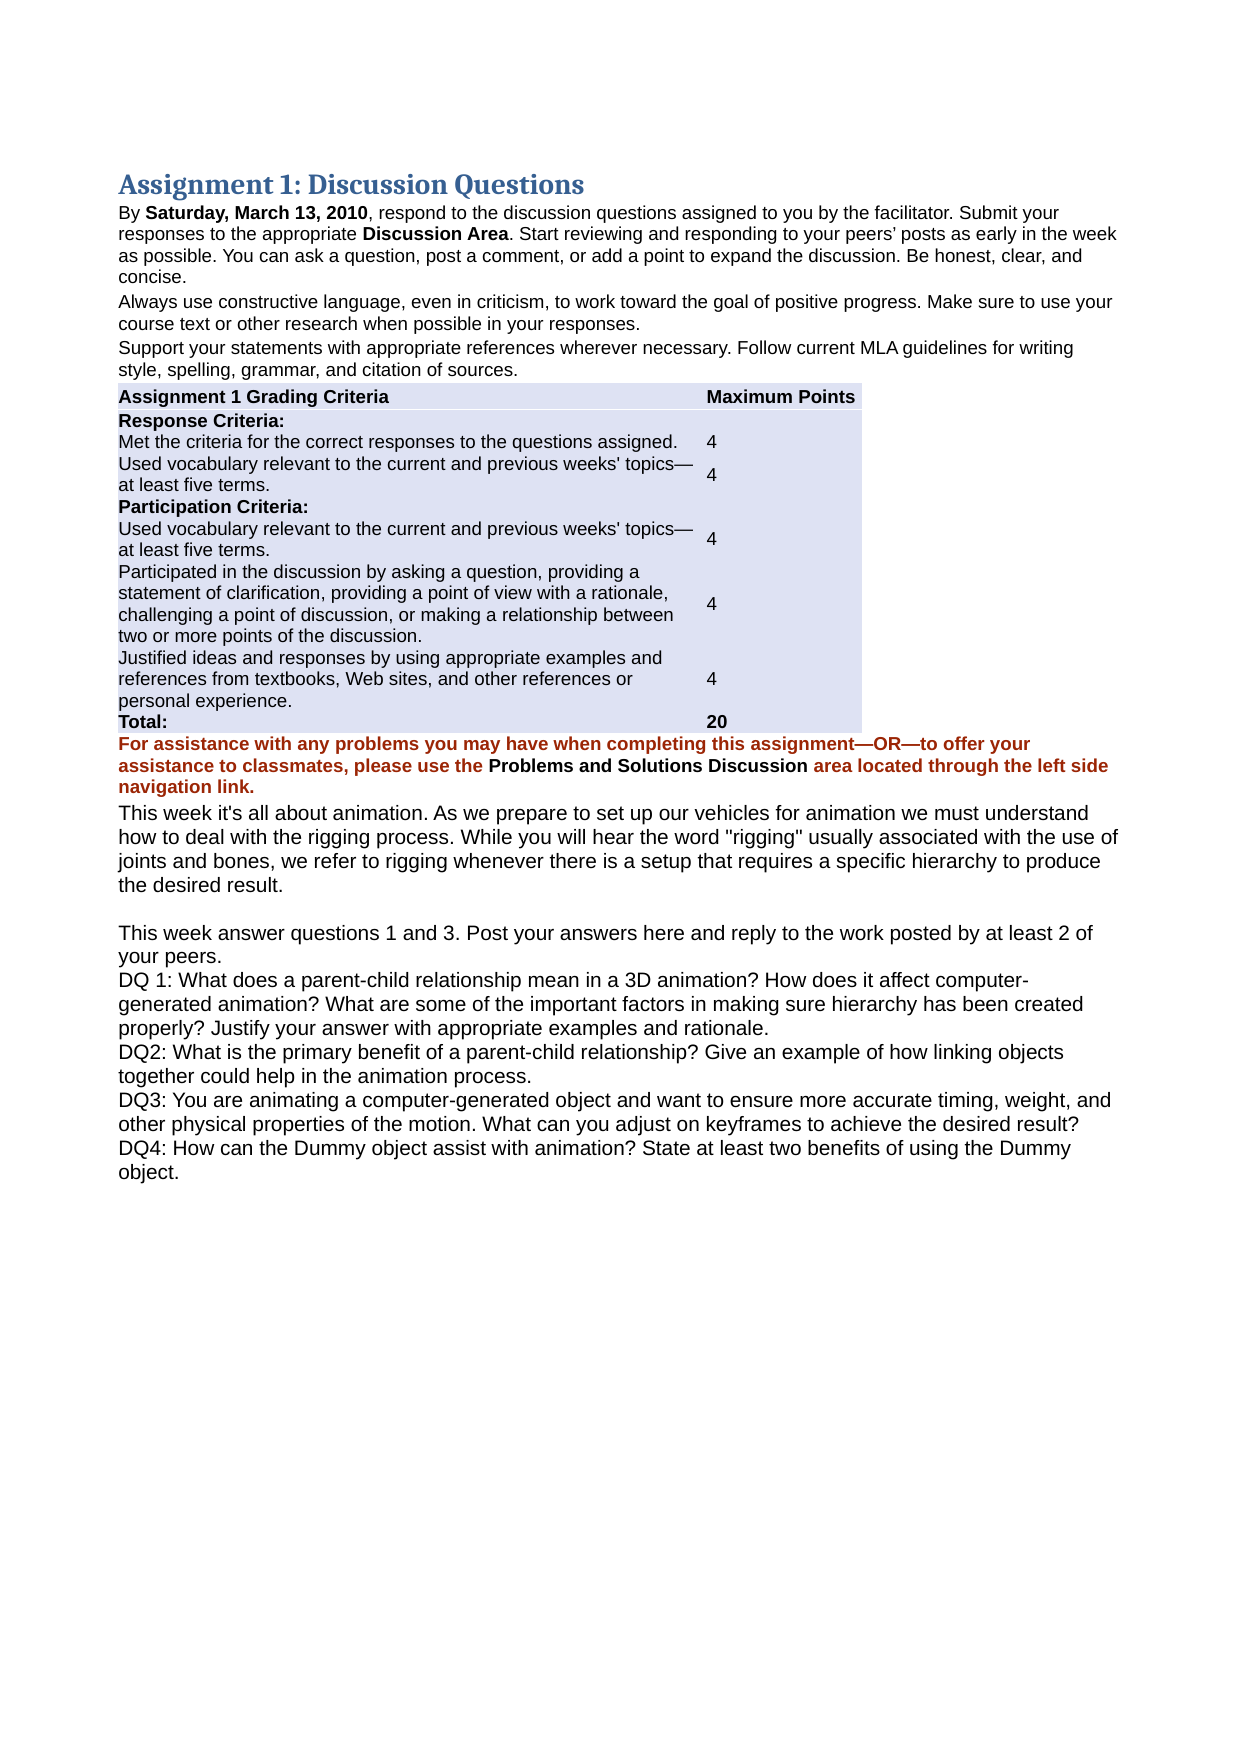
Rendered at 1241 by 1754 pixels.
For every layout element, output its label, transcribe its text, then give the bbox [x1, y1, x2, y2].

text This week it's all about animation. As we prepare to set up our vehicles for animation we must understand how to deal with the rigging process. While you will hear the word "rigging" usually associated with the use of joints and bones, we refer to rigging whenever there is a setup that requires a specific hierarchy to produce the desired result. This week answer questions 1 and 3. Post your answers here and reply to the work posted by at least 2 of your peers. [118, 801, 1122, 968]
text DQ2: What is the primary benefit of a parent-child relationship? Give an example of how linking objects together could help in the animation process. [118, 1040, 1122, 1088]
table_cell Justified ideas and responses by using appropriate examples and references from textbooks, Web sites, and other references or personal experience. [118, 647, 706, 711]
table_cell 20 [706, 711, 862, 733]
table_header Maximum Points [706, 383, 862, 409]
table_cell Total: [118, 711, 706, 733]
table_cell Met the criteria for the correct responses to the questions assigned. [118, 431, 706, 453]
subtitle Assignment 1: Discussion Questions [118, 168, 1122, 202]
text By Saturday, March 13, 2010, respond to the discussion questions assigned to you by the facilitator. Submit your responses to the appropriate Discussion Area. Start reviewing and responding to your peers’ posts as early in the week as possible. You can ask a question, post a comment, or add a point to expand the discussion. Be honest, clear, and concise. [118, 202, 1122, 288]
table_cell Used vocabulary relevant to the current and previous weeks' topics—at least five terms. [118, 517, 706, 560]
table_header Assignment 1 Grading Criteria [118, 383, 706, 409]
text DQ 1: What does a parent-child relationship mean in a 3D animation? How does it affect computer-generated animation? What are some of the important factors in making sure hierarchy has been created properly? Justify your answer with appropriate examples and rationale. [118, 968, 1122, 1040]
table_cell Used vocabulary relevant to the current and previous weeks' topics—at least five terms. [118, 453, 706, 496]
table_cell Participated in the discussion by asking a question, providing a statement of clarification, providing a point of view with a rationale, challenging a point of discussion, or making a relationship between two or more points of the discussion. [118, 560, 706, 647]
table_cell Participation Criteria: [118, 496, 862, 517]
table_cell 4 [706, 431, 862, 453]
text DQ4: How can the Dummy object assist with animation? State at least two benefits of using the Dummy object. [118, 1136, 1122, 1184]
text Always use constructive language, even in criticism, to work toward the goal of positive progress. Make sure to use your course text or other research when possible in your responses. [118, 291, 1122, 334]
table_cell 4 [706, 453, 862, 496]
text Support your statements with appropriate references wherever necessary. Follow current MLA guidelines for writing style, spelling, grammar, and citation of sources. [118, 337, 1122, 380]
table_cell 4 [706, 517, 862, 560]
text DQ3: You are animating a computer-generated object and want to ensure more accurate timing, weight, and other physical properties of the motion. What can you adjust on keyframes to achieve the desired result? [118, 1088, 1122, 1136]
table_cell 4 [706, 647, 862, 711]
text For assistance with any problems you may have when completing this assignment—OR—to offer your assistance to classmates, please use the Problems and Solutions Discussion area located through the left side navigation link. [118, 733, 1122, 798]
table_cell 4 [706, 560, 862, 647]
table_cell Response Criteria: [118, 410, 862, 431]
